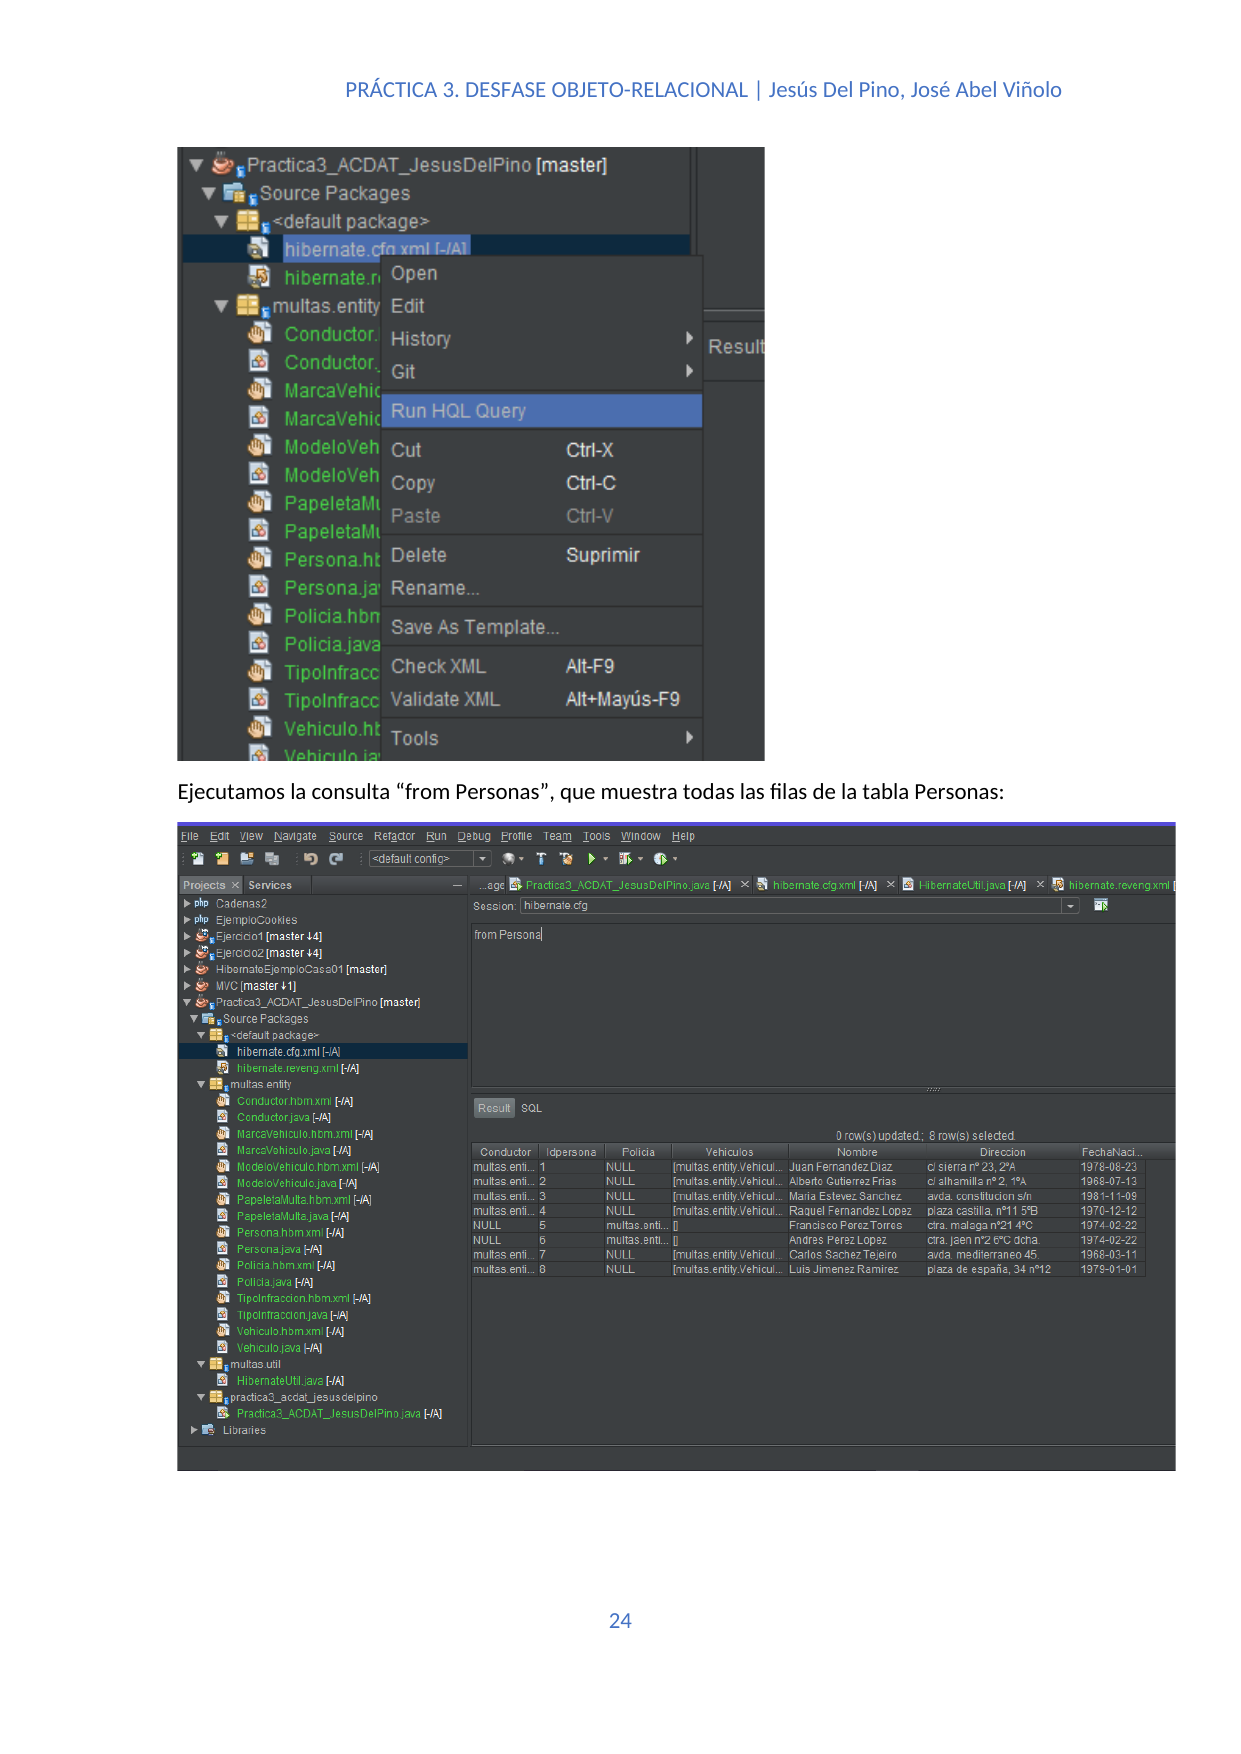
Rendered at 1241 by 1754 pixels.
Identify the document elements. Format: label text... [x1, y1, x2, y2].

text Ejecutamos la consulta “from Personas”, que muestra todas las filas de la tabla Personas: [177, 777, 1063, 805]
